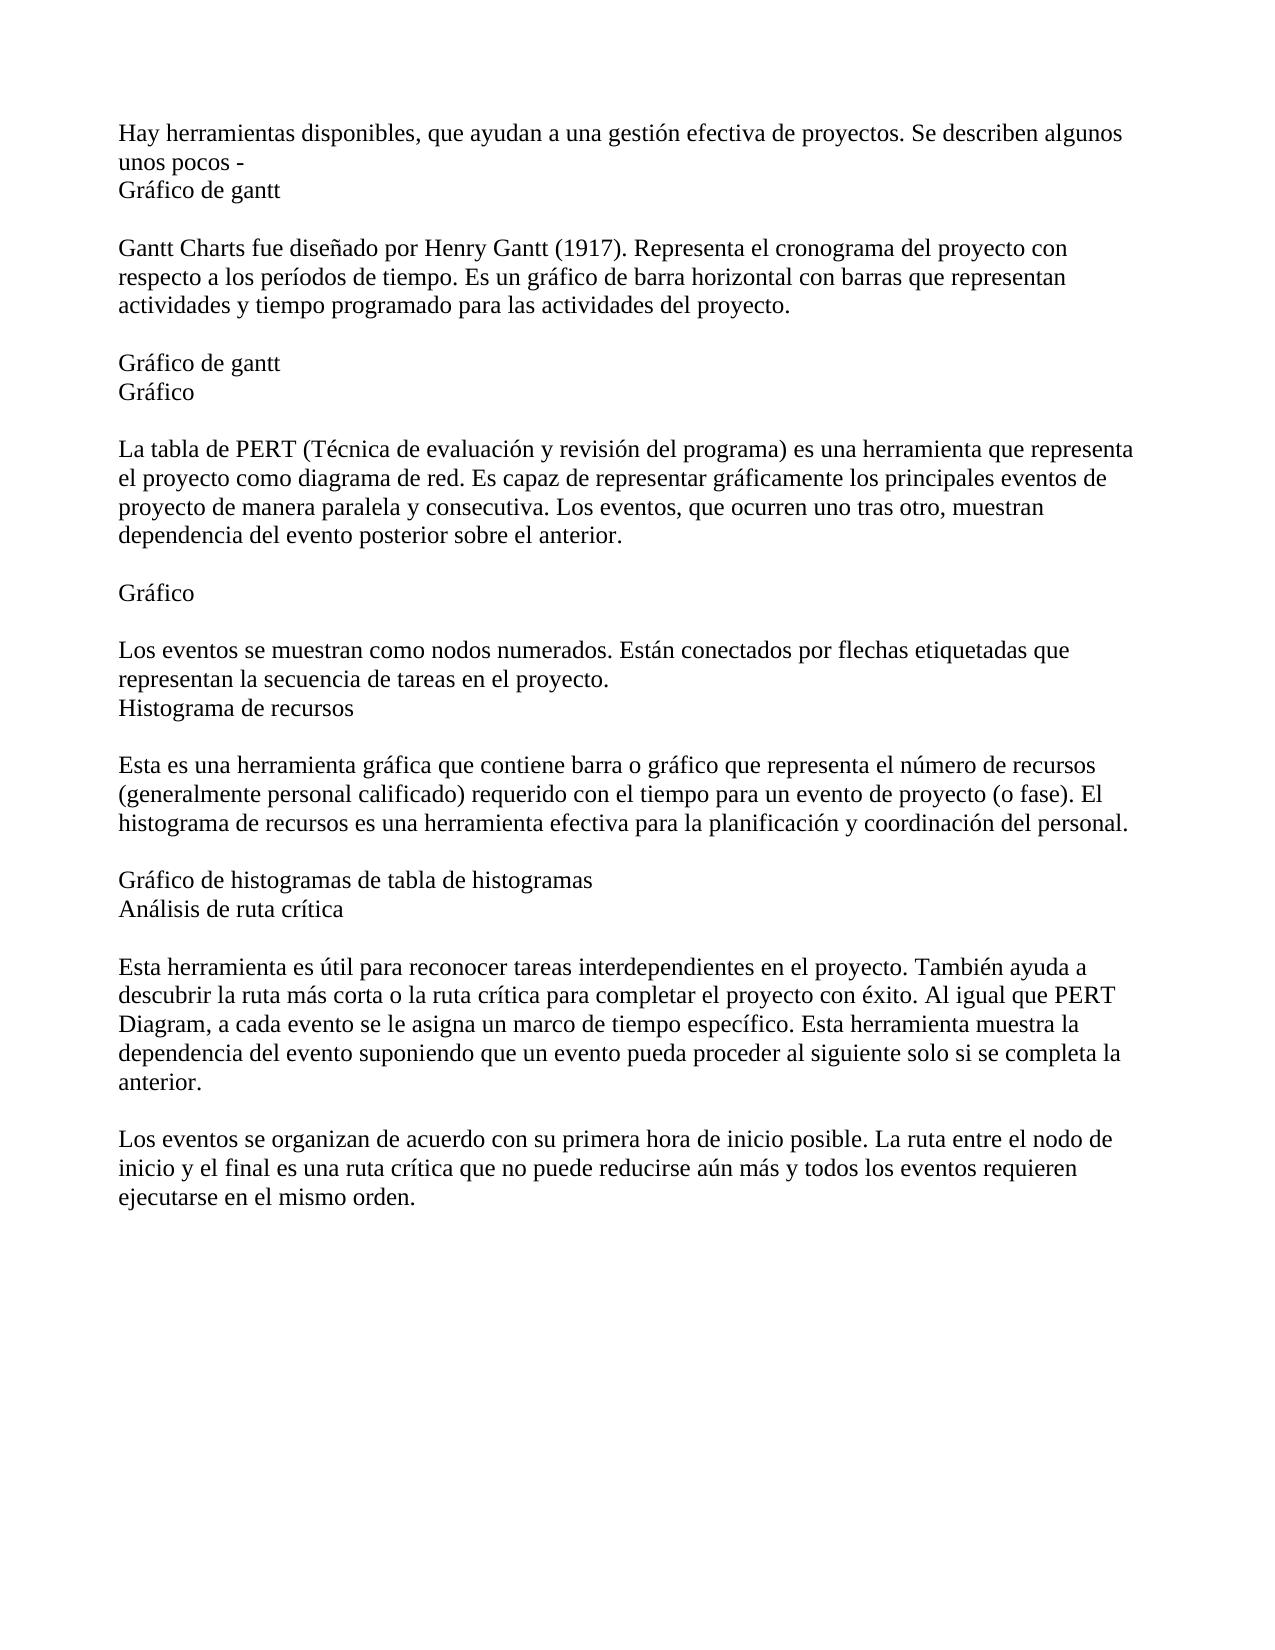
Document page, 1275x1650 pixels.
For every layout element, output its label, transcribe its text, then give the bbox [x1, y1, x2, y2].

text Hay herramientas disponibles, que ayudan a una gestión efectiva de proyectos. Se describen algunos unos pocos - Gráfico de gantt Gantt Charts fue diseñado por Henry Gantt (1917). Representa el cronograma del proyecto con respecto a los períodos de tiempo. Es un gráfico de barra horizontal con barras que representan actividades y tiempo programado para las actividades del proyecto. Gráfico de gantt Gráfico La tabla de PERT (Técnica de evaluación y revisión del programa) es una herramienta que representa el proyecto como diagrama de red. Es capaz de representar gráficamente los principales eventos de proyecto de manera paralela y consecutiva. Los eventos, que ocurren uno tras otro, muestran dependencia del evento posterior sobre el anterior. Gráfico Los eventos se muestran como nodos numerados. Están conectados por flechas etiquetadas que representan la secuencia de tareas en el proyecto. Histograma de recursos Esta es una herramienta gráfica que contiene barra o gráfico que representa el número de recursos (generalmente personal calificado) requerido con el tiempo para un evento de proyecto (o fase). El histograma de recursos es una herramienta efectiva para la planificación y coordinación del personal. Gráfico de histogramas de tabla de histogramas Análisis de ruta crítica Esta herramienta es útil para reconocer tareas interdependientes en el proyecto. También ayuda a descubrir la ruta más corta o la ruta crítica para completar el proyecto con éxito. Al igual que PERT Diagram, a cada evento se le asigna un marco de tiempo específico. Esta herramienta muestra la dependencia del evento suponiendo que un evento pueda proceder al siguiente solo si se completa la anterior. Los eventos se organizan de acuerdo con su primera hora de inicio posible. La ruta entre el nodo de inicio y el final es una ruta crítica que no puede reducirse aún más y todos los eventos requieren ejecutarse en el mismo orden. [118, 118, 1157, 1211]
